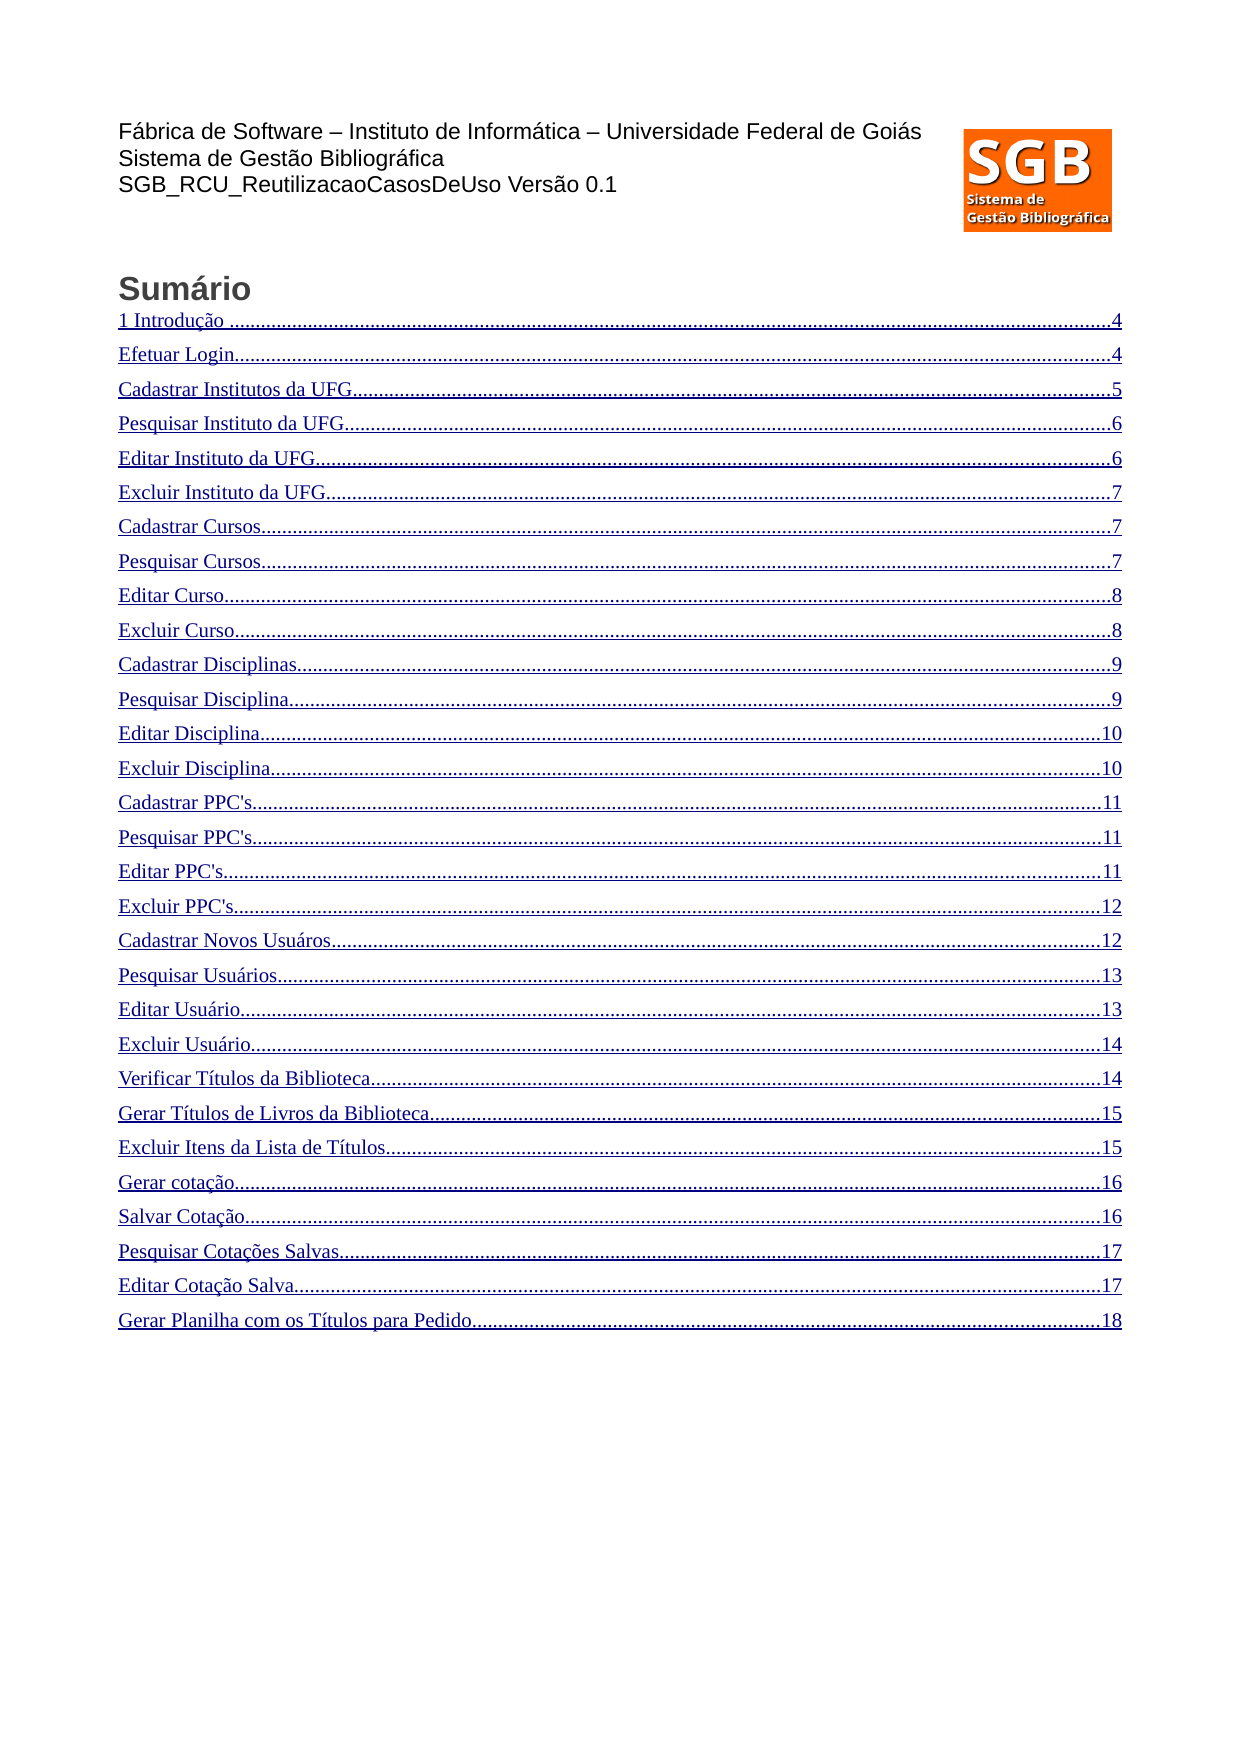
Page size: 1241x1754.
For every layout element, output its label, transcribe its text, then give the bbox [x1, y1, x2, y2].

text Pesquisar Instituto da UFG 6 [118, 411, 1122, 432]
text Pesquisar Cursos 7 [118, 549, 1122, 570]
text Efetuar Login 4 [118, 342, 1122, 363]
text Gerar Títulos de Livros da Biblioteca 15 [118, 1101, 1122, 1121]
text Pesquisar Usuários 13 [118, 963, 1122, 984]
text Pesquisar Cotações Salvas 17 [118, 1238, 1122, 1259]
text Salvar Cotação 16 [118, 1204, 1122, 1225]
text Excluir PPC's 12 [118, 894, 1122, 915]
text Gerar cotação 16 [118, 1169, 1122, 1190]
text Editar Cotação Salva 17 [118, 1273, 1122, 1294]
text Excluir Usuário 14 [118, 1032, 1122, 1053]
text Excluir Instituto da UFG 7 [118, 480, 1122, 501]
text Excluir Curso 8 [118, 618, 1122, 639]
text Pesquisar Disciplina 9 [118, 687, 1122, 708]
text Cadastrar PPC's 11 [118, 790, 1122, 811]
text Gerar Planilha com os Títulos para Pedido 18 [118, 1307, 1122, 1328]
text Verificar Títulos da Biblioteca 14 [118, 1066, 1122, 1087]
subtitle Sumário [118, 269, 1122, 308]
text Editar Disciplina 10 [118, 721, 1122, 742]
text Cadastrar Novos Usuáros 12 [118, 928, 1122, 949]
text Excluir Itens da Lista de Títulos 15 [118, 1135, 1122, 1156]
text Editar Curso 8 [118, 583, 1122, 604]
text Cadastrar Institutos da UFG 5 [118, 377, 1122, 397]
text Editar PPC's 11 [118, 859, 1122, 880]
text 1 Introdução 4 [118, 308, 1122, 328]
text Editar Instituto da UFG 6 [118, 446, 1122, 466]
text Pesquisar PPC's 11 [118, 825, 1122, 846]
text Cadastrar Cursos 7 [118, 514, 1122, 535]
text Excluir Disciplina 10 [118, 756, 1122, 777]
text Cadastrar Disciplinas 9 [118, 652, 1122, 673]
picture [963, 129, 1112, 232]
text Editar Usuário 13 [118, 997, 1122, 1018]
